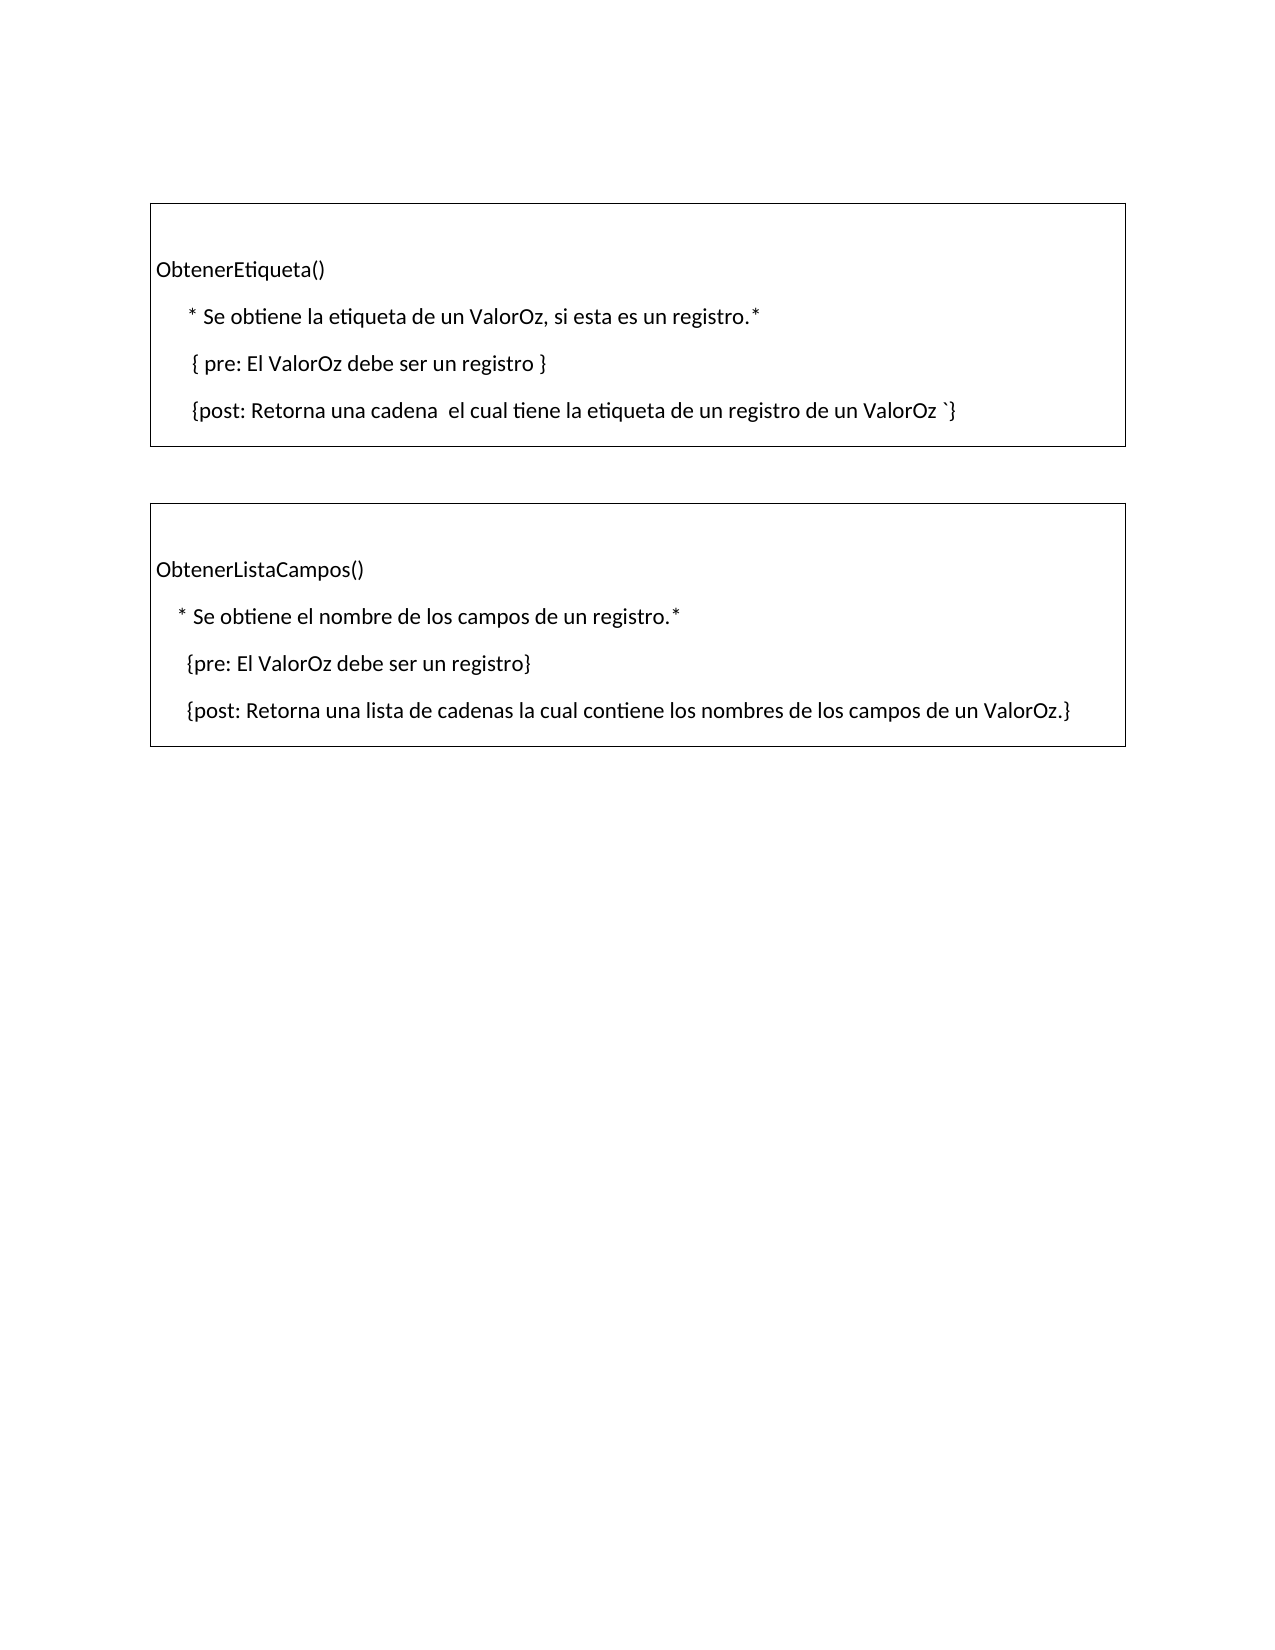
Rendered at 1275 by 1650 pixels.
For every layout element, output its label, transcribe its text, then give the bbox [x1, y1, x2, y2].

table_header ObtenerListaCampos() * Se obtiene el nombre de los campos de un registro.* {pre: El ValorOz debe ser un registro} {post: Retorna una lista de cadenas la cual contiene los nombres de los campos de un ValorOz.} [151, 504, 1125, 746]
table_header ObtenerEtiqueta() * Se obtiene la etiqueta de un ValorOz, si esta es un registro.* { pre: El ValorOz debe ser un registro } {post: Retorna una cadena el cual tiene la etiqueta de un registro de un ValorOz `} [151, 204, 1125, 446]
text 2 [150, 150, 1125, 176]
